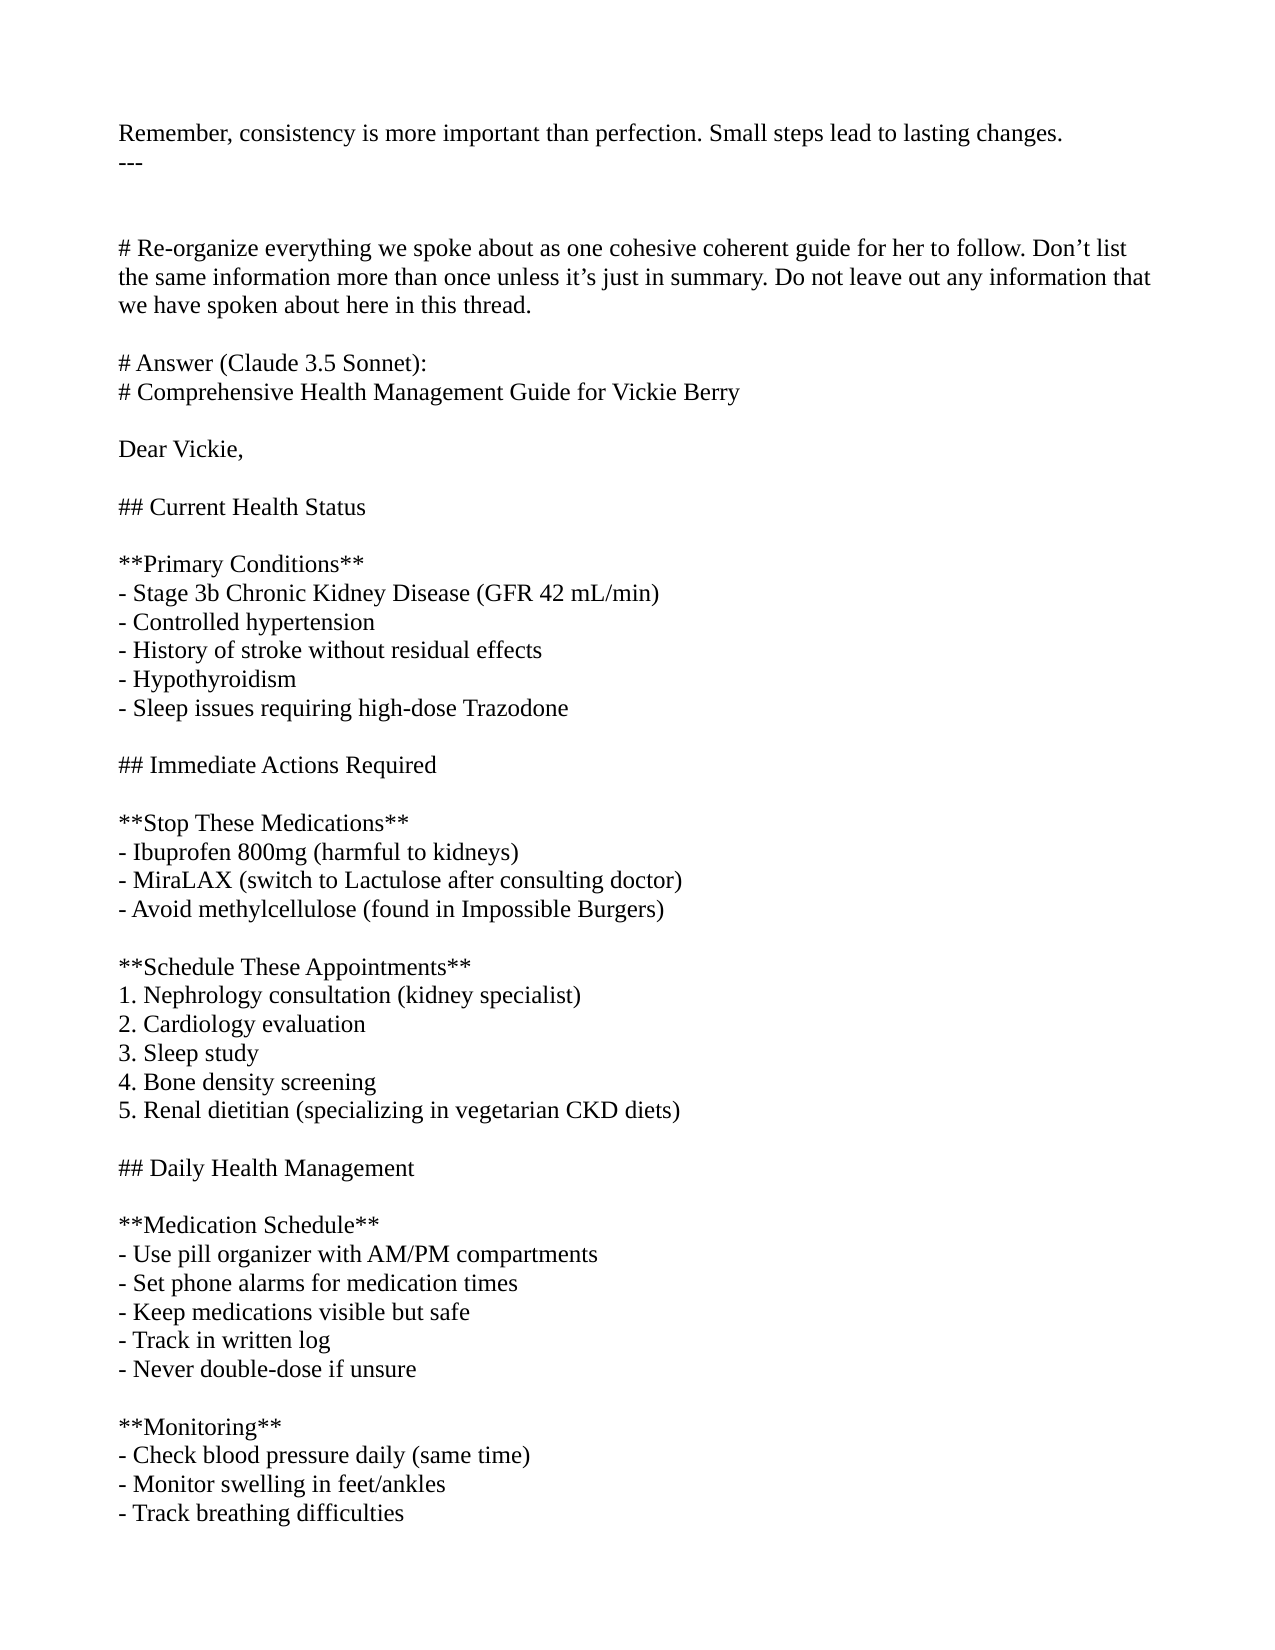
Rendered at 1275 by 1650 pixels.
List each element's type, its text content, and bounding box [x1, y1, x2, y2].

text - Check blood pressure daily (same time) [118, 1441, 1157, 1469]
text # Comprehensive Health Management Guide for Vickie Berry [118, 377, 1157, 406]
text 2. Cardiology evaluation [118, 1009, 1157, 1038]
text - Track in written log [118, 1326, 1157, 1354]
text - Avoid methylcellulose (found in Impossible Burgers) [118, 894, 1157, 923]
text - Keep medications visible but safe [118, 1297, 1157, 1326]
text **Monitoring** [118, 1412, 1157, 1441]
text Remember, consistency is more important than perfection. Small steps lead to lasting changes. [118, 118, 1157, 147]
text - MiraLAX (switch to Lactulose after consulting doctor) [118, 866, 1157, 894]
text - Ibuprofen 800mg (harmful to kidneys) [118, 837, 1157, 866]
text - Set phone alarms for medication times [118, 1268, 1157, 1297]
text # Re-organize everything we spoke about as one cohesive coherent guide for her to follow. Don’t list the same information more than once unless it’s just in summary. Do not leave out any information that we have spoken about here in this thread. [118, 233, 1157, 319]
text **Primary Conditions** [118, 549, 1157, 578]
text ## Immediate Actions Required [118, 751, 1157, 779]
text - Use pill organizer with AM/PM compartments [118, 1239, 1157, 1268]
text - Controlled hypertension [118, 607, 1157, 636]
text --- [118, 147, 1157, 176]
text **Medication Schedule** [118, 1211, 1157, 1239]
text - History of stroke without residual effects [118, 636, 1157, 664]
text **Stop These Medications** [118, 808, 1157, 837]
text - Monitor swelling in feet/ankles [118, 1469, 1157, 1498]
text - Track breathing difficulties [118, 1498, 1157, 1527]
text **Schedule These Appointments** [118, 952, 1157, 981]
text - Sleep issues requiring high-dose Trazodone [118, 693, 1157, 722]
text 4. Bone density screening [118, 1067, 1157, 1096]
text # Answer (Claude 3.5 Sonnet): [118, 348, 1157, 377]
text - Never double-dose if unsure [118, 1354, 1157, 1383]
text 5. Renal dietitian (specializing in vegetarian CKD diets) [118, 1096, 1157, 1124]
text ## Daily Health Management [118, 1153, 1157, 1182]
text - Stage 3b Chronic Kidney Disease (GFR 42 mL/min) [118, 578, 1157, 607]
text ## Current Health Status [118, 492, 1157, 521]
text Dear Vickie, [118, 434, 1157, 463]
text 3. Sleep study [118, 1038, 1157, 1067]
text 1. Nephrology consultation (kidney specialist) [118, 981, 1157, 1009]
text - Hypothyroidism [118, 664, 1157, 693]
